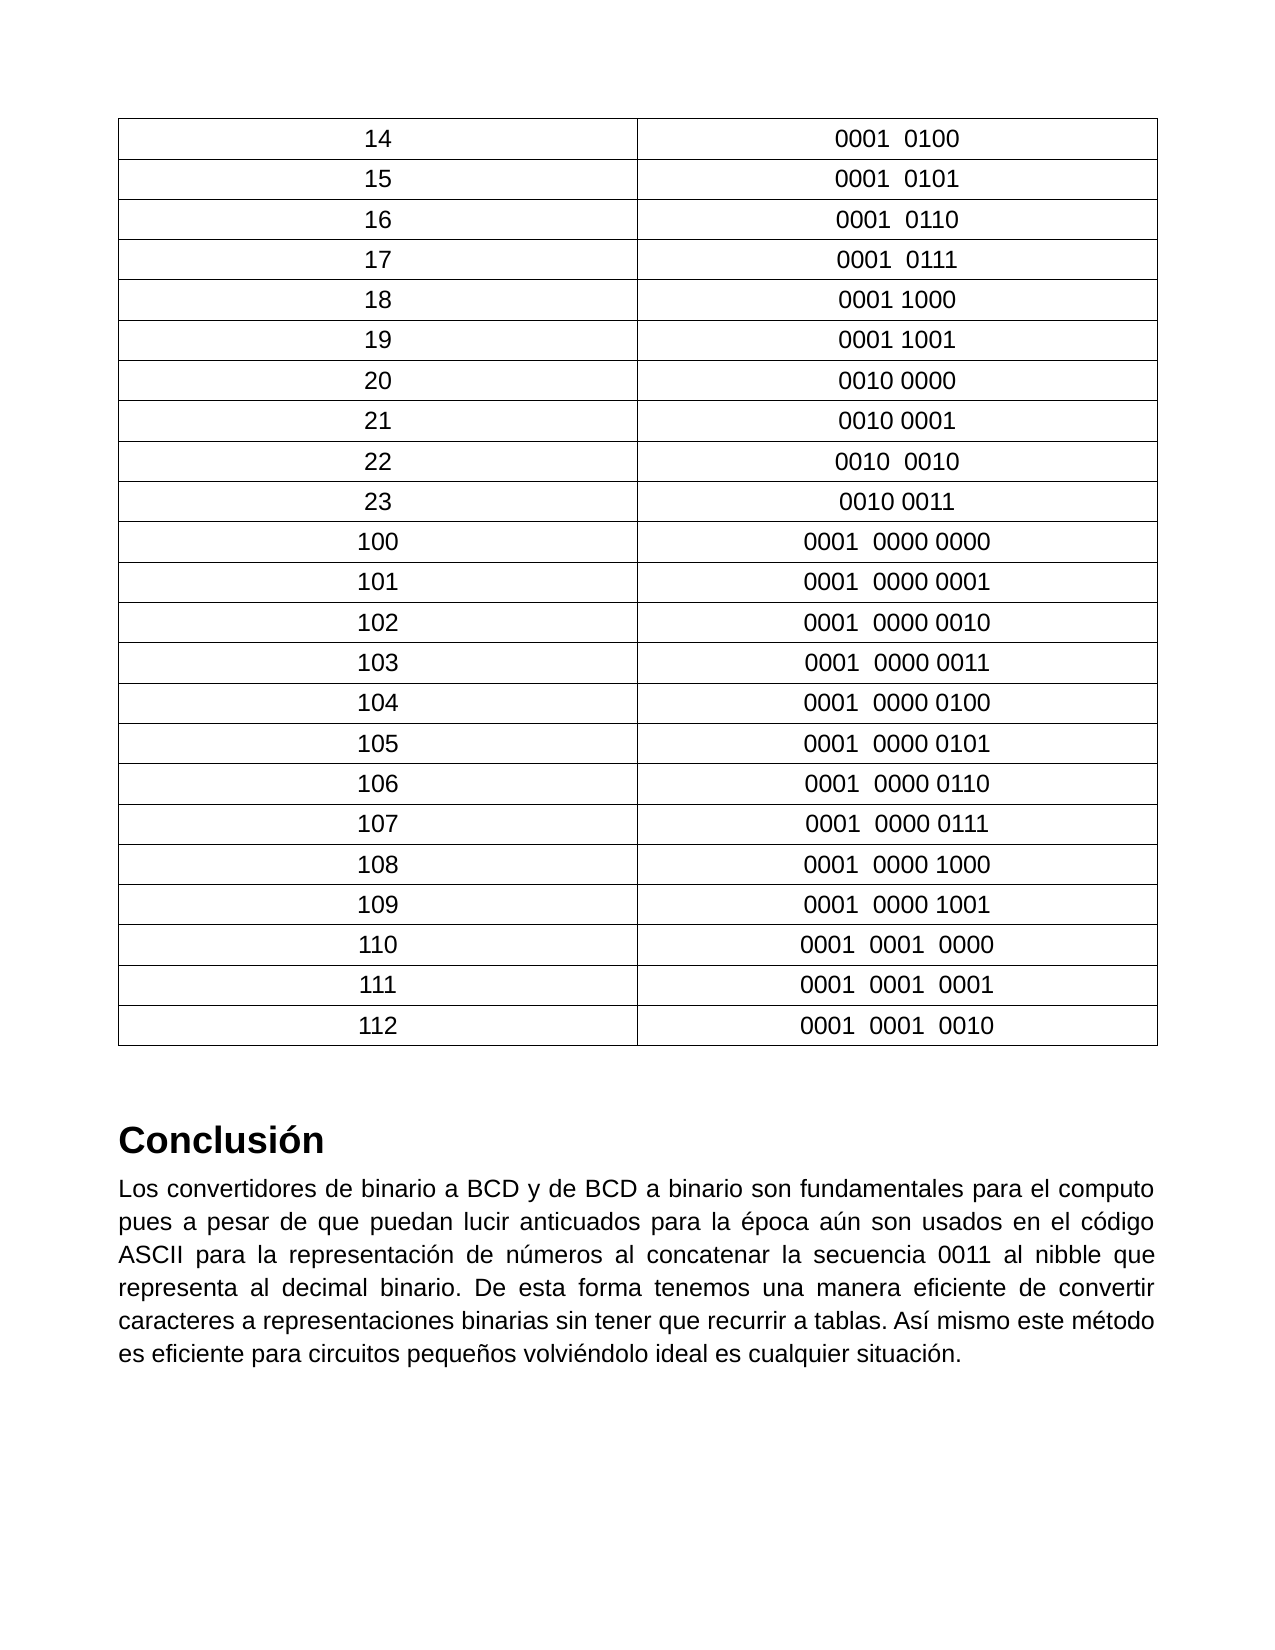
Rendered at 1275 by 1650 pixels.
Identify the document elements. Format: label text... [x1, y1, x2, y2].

table_cell 15 [119, 160, 637, 199]
table_cell 0001 0111 [638, 240, 1157, 279]
table_cell 20 [119, 361, 637, 400]
table_cell 0001 0000 0000 [638, 522, 1157, 562]
table_cell 21 [119, 401, 637, 441]
table_cell 104 [119, 684, 637, 723]
table_cell 0001 0000 0001 [638, 563, 1157, 602]
table_cell 100 [119, 522, 637, 562]
table_cell 110 [119, 925, 637, 965]
table_cell 102 [119, 603, 637, 642]
table_cell 108 [119, 845, 637, 884]
table_cell 0001 0110 [638, 200, 1157, 239]
table_cell 22 [119, 442, 637, 481]
table_cell 0010 0000 [638, 361, 1157, 400]
table_cell 0001 0000 0111 [638, 805, 1157, 844]
subtitle Conclusión [118, 1118, 1157, 1162]
table_cell 0010 0010 [638, 442, 1157, 481]
table_cell 111 [119, 966, 637, 1005]
table_cell 0001 0000 1000 [638, 845, 1157, 884]
table_cell 112 [119, 1006, 637, 1045]
table_cell 18 [119, 280, 637, 320]
table_cell 0010 0011 [638, 482, 1157, 521]
table_cell 106 [119, 764, 637, 803]
table_cell 0001 0000 0110 [638, 764, 1157, 803]
table_cell 109 [119, 885, 637, 924]
table_cell 0001 0101 [638, 160, 1157, 199]
table_cell 17 [119, 240, 637, 279]
table_cell 0001 1001 [638, 321, 1157, 360]
table_cell 0001 0000 0101 [638, 724, 1157, 763]
table_cell 0010 0001 [638, 401, 1157, 441]
table_cell 14 [119, 119, 637, 158]
table_cell 103 [119, 643, 637, 682]
table_cell 0001 0001 0000 [638, 925, 1157, 965]
table_cell 0001 0000 0011 [638, 643, 1157, 682]
table_cell 23 [119, 482, 637, 521]
table_cell 105 [119, 724, 637, 763]
table_cell 16 [119, 200, 637, 239]
table_cell 0001 0001 0010 [638, 1006, 1157, 1045]
table_cell 0001 0000 0010 [638, 603, 1157, 642]
table_cell 19 [119, 321, 637, 360]
table_cell 107 [119, 805, 637, 844]
table_cell 0001 1000 [638, 280, 1157, 320]
table_cell 0001 0000 0100 [638, 684, 1157, 723]
table_cell 101 [119, 563, 637, 602]
table_cell 0001 0100 [638, 119, 1157, 158]
table_cell 0001 0000 1001 [638, 885, 1157, 924]
table_cell 0001 0001 0001 [638, 966, 1157, 1005]
text Los convertidores de binario a BCD y de BCD a binario son fundamentales para el computo pues a pesar de que puedan lucir anticuados para la época aún son usados en el código ASCII para la representación de números al concatenar la secuencia 0011 al nibble que representa al decimal binario. De esta forma tenemos una manera eficiente de convertir caracteres a representaciones binarias sin tener que recurrir a tablas. Así mismo este método es eficiente para circuitos pequeños volviéndolo ideal es cualquier situación. [118, 1174, 1157, 1368]
